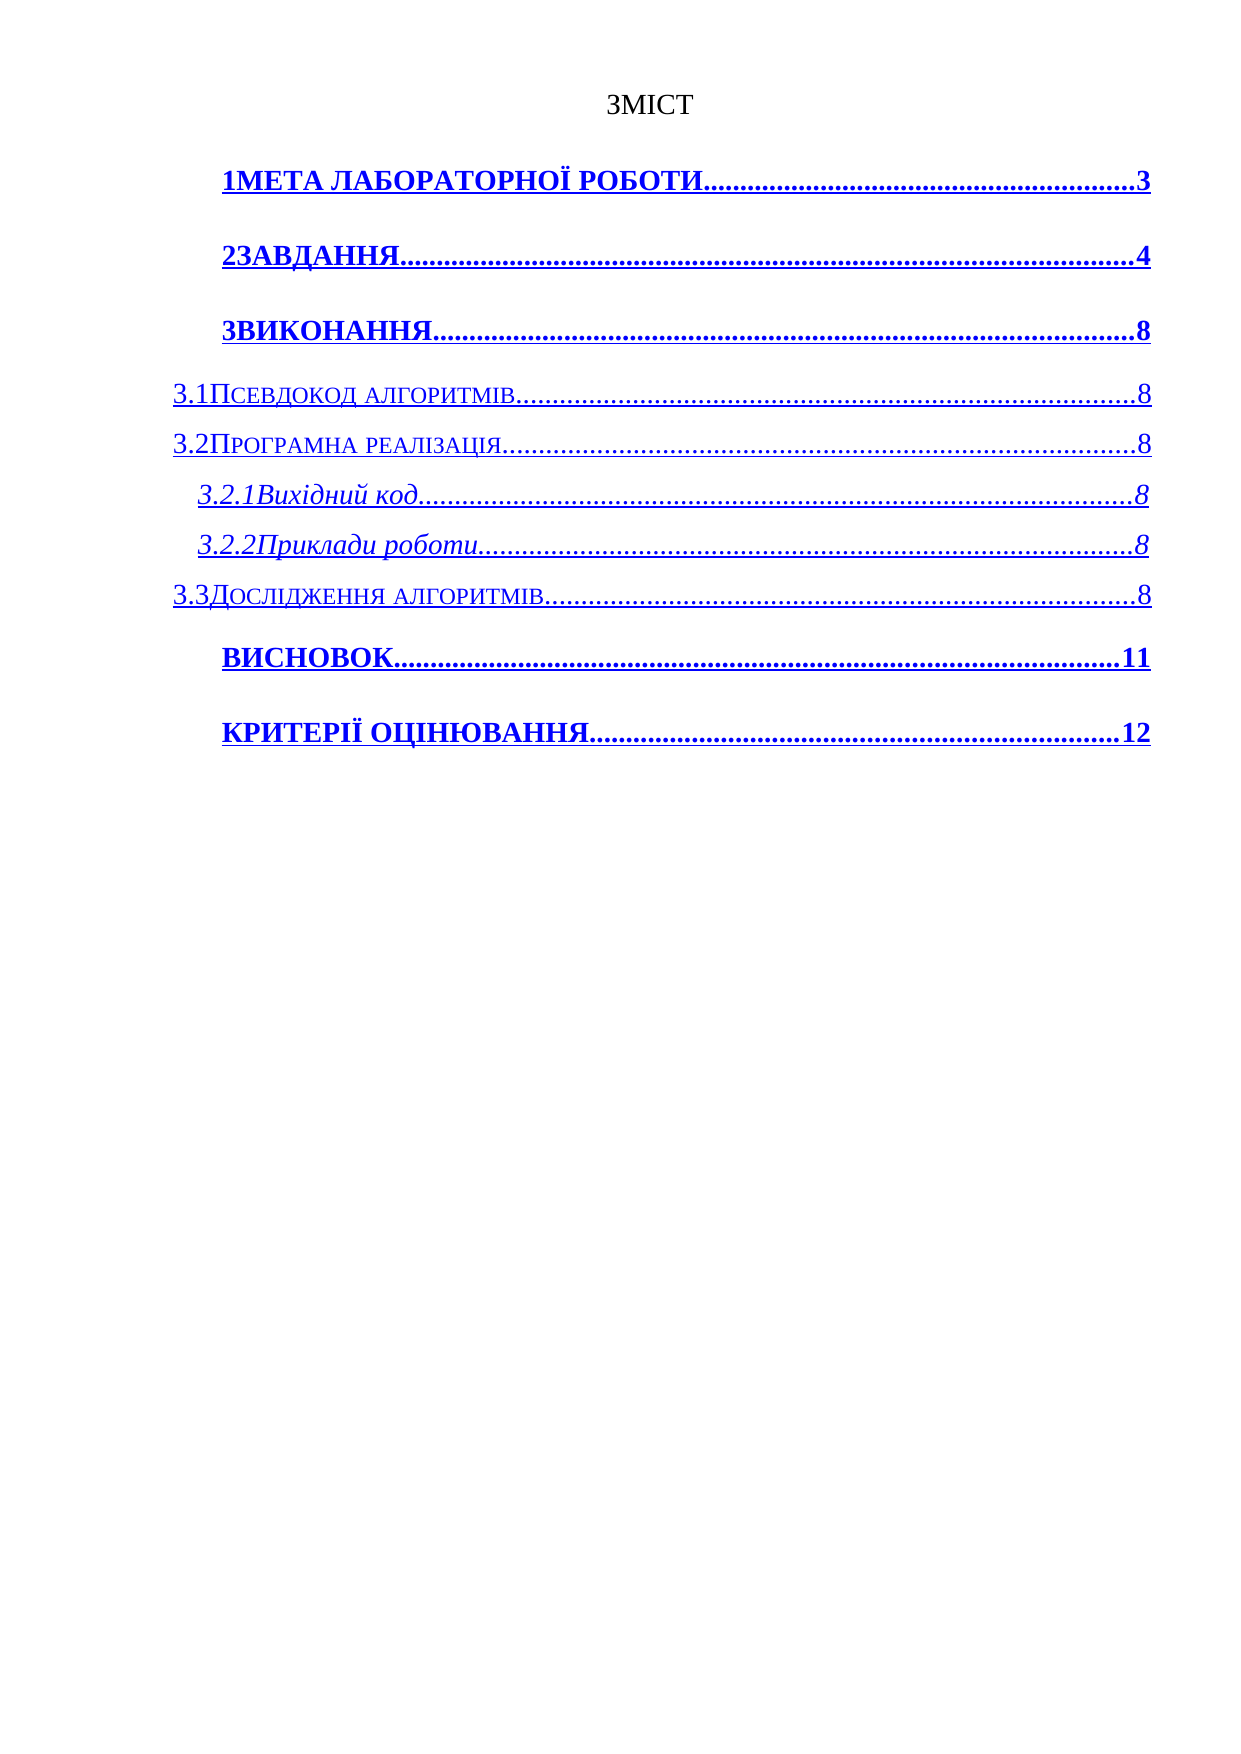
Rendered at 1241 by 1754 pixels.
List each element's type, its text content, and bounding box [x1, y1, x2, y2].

text 3.2 Програмна реалізація 8 [173, 427, 1152, 456]
text Критерії оцінювання 12 [148, 716, 1152, 749]
text 3.1 Псевдокод алгоритмів 8 [173, 376, 1152, 405]
text 2 ЗаВдання 4 [148, 238, 1152, 272]
text 3.2.2 Приклади роботи 8 [198, 527, 1152, 561]
text 1 Мета лабораторної роботи 3 [148, 163, 1152, 196]
text 3.3 Дослідження алгоритмів 8 [173, 577, 1152, 606]
text Зміст [148, 87, 1152, 121]
text 3.2.1 Вихідний код 8 [198, 477, 1152, 510]
text Висновок 11 [148, 640, 1152, 674]
text 3 Виконання 8 [148, 313, 1152, 347]
